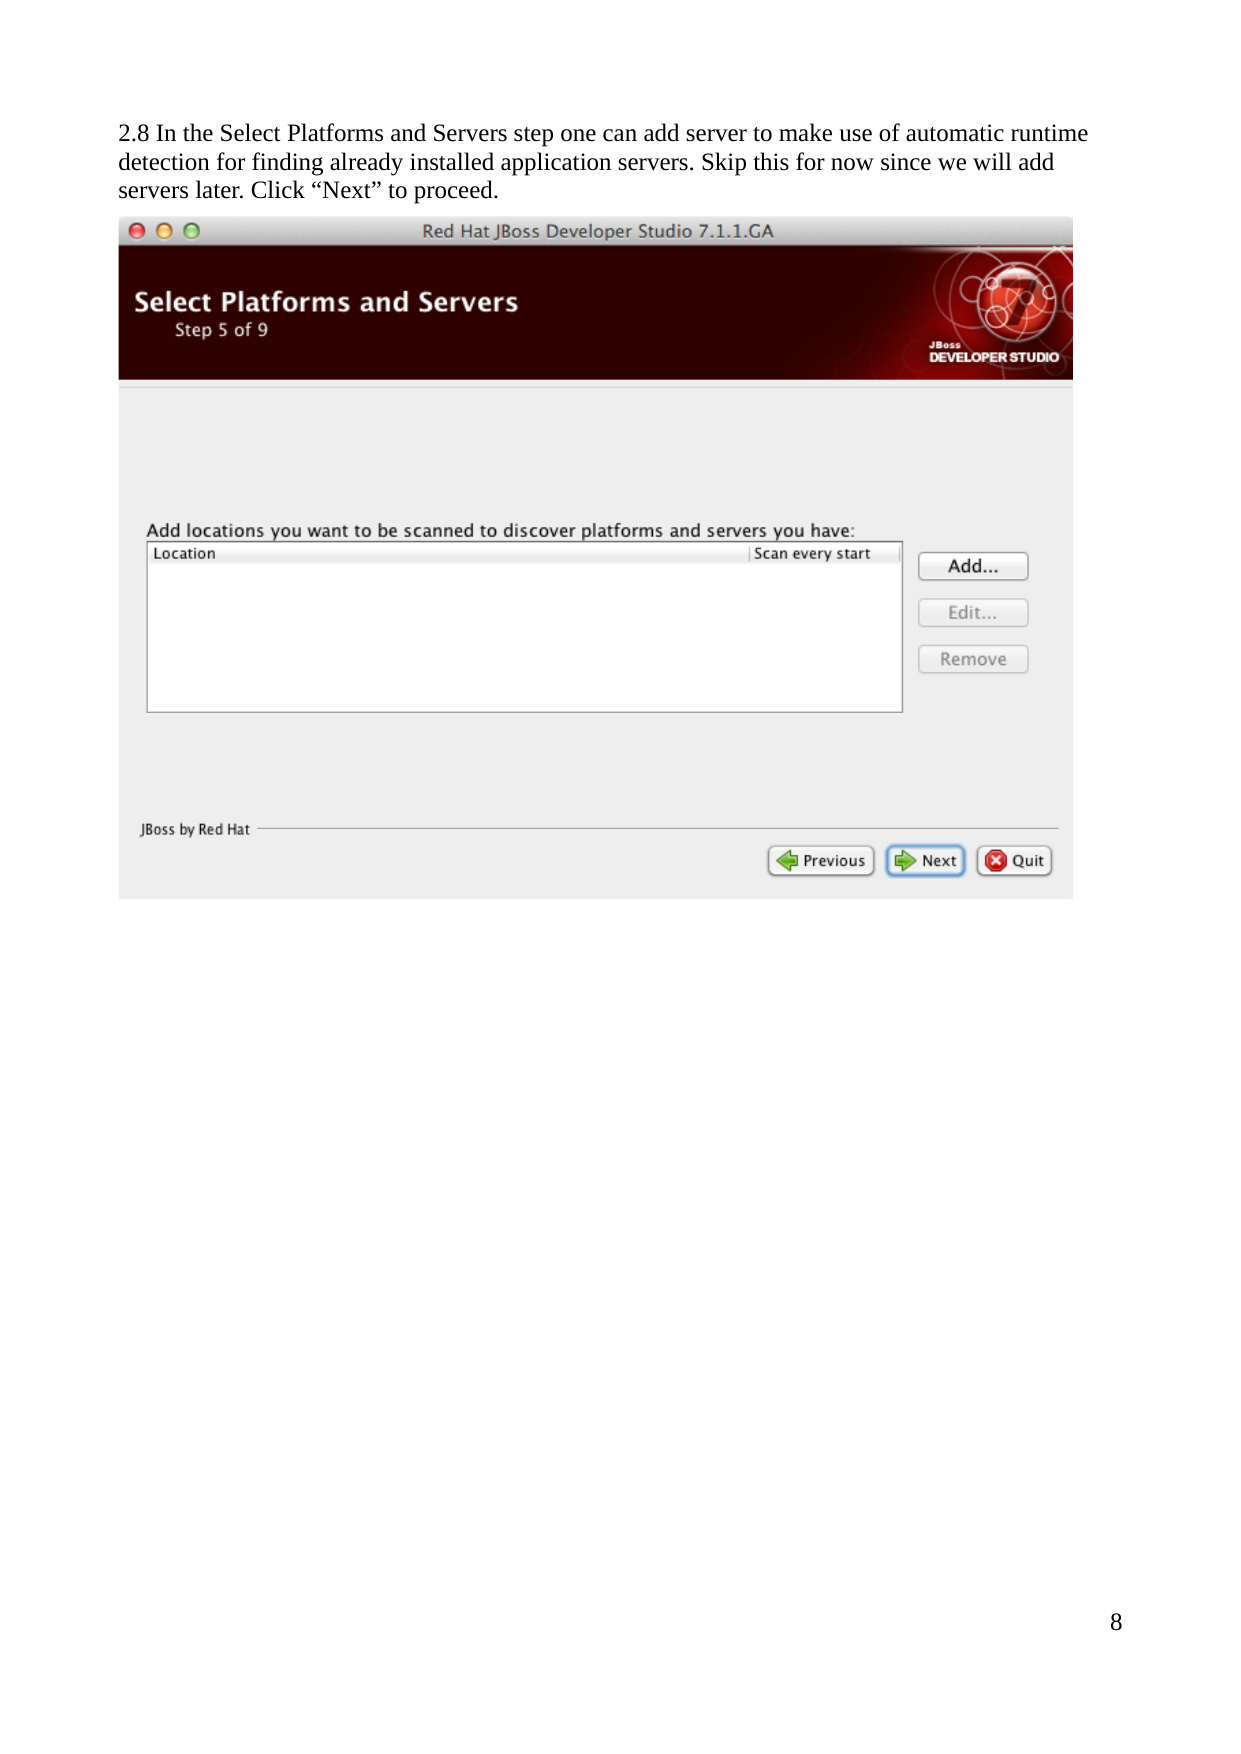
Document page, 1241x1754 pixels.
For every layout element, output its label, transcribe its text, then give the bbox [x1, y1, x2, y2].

text 2.8 In the Select Platforms and Servers step one can add server to make use of automatic runtime detection for finding already installed application servers. Skip this for now since we will add servers later. Click “Next” to proceed. [118, 118, 1122, 204]
picture [118, 216, 1073, 899]
